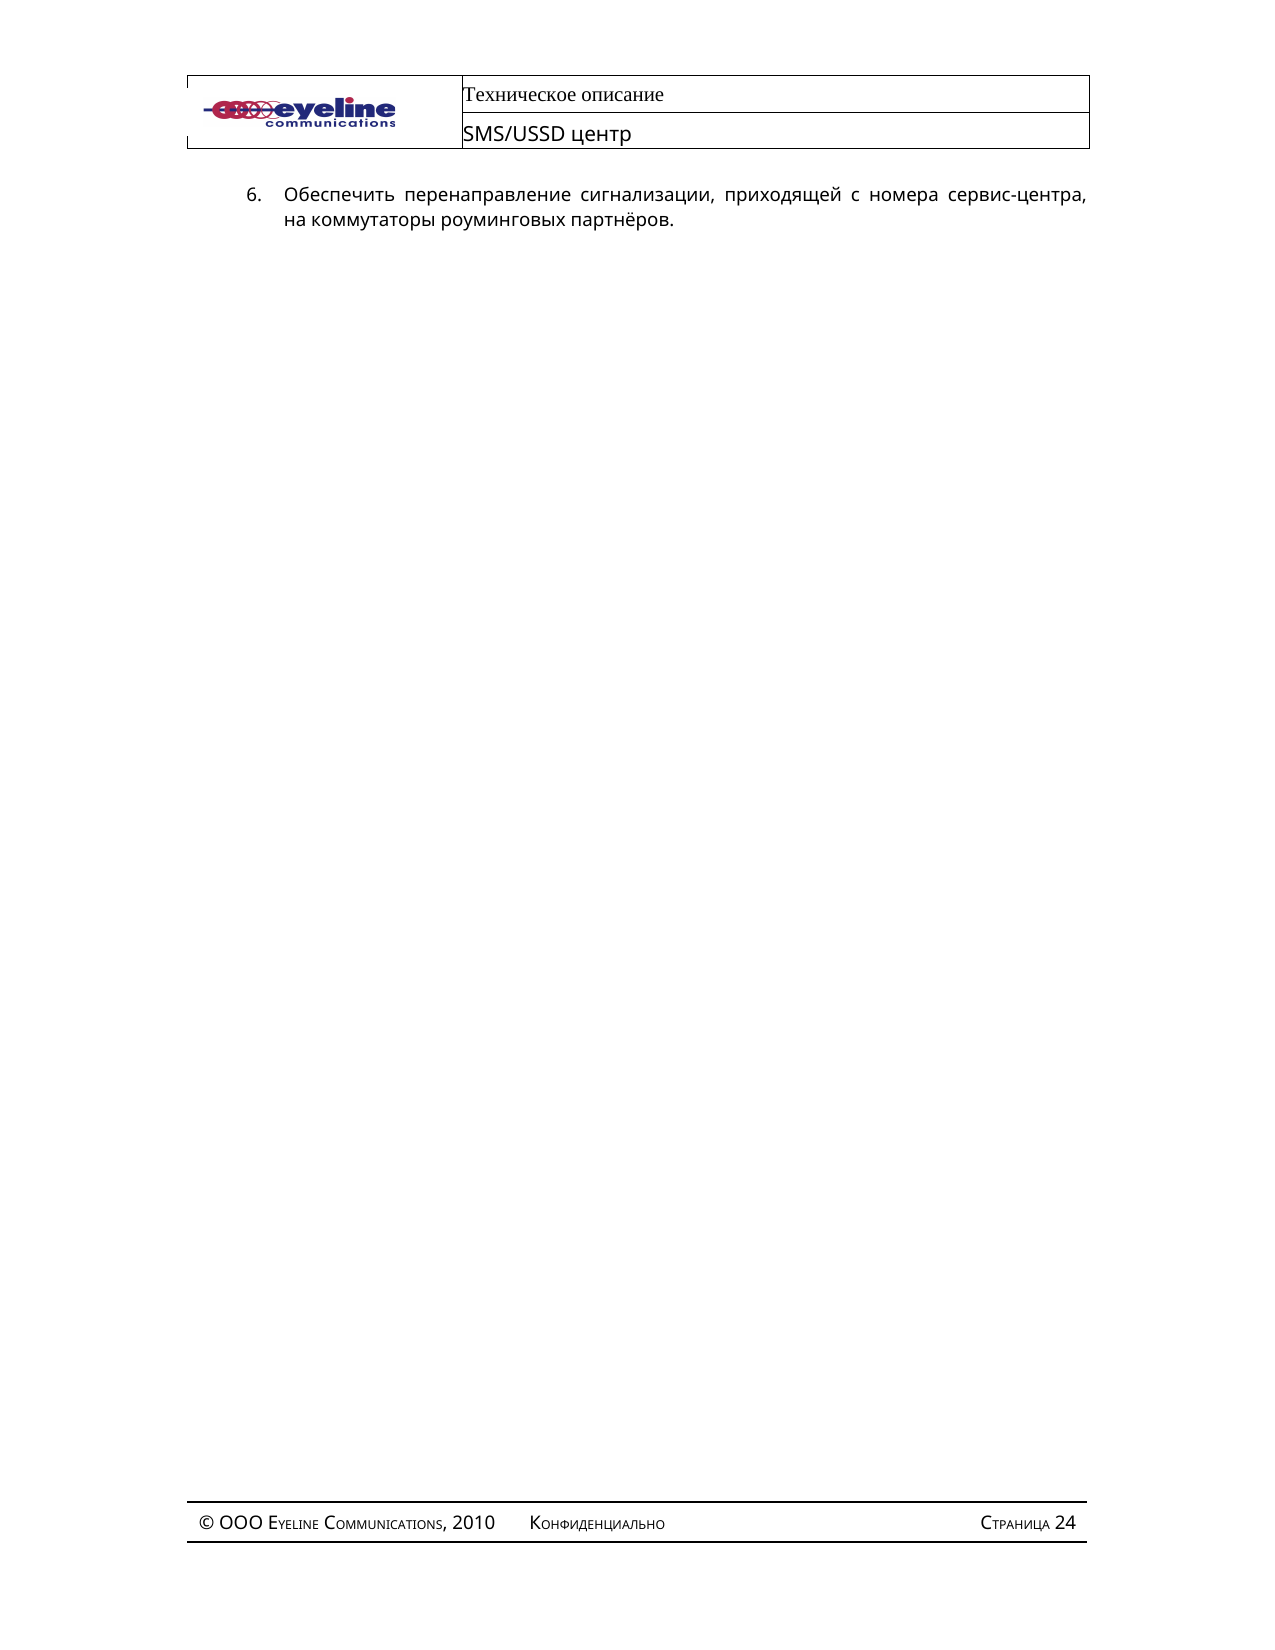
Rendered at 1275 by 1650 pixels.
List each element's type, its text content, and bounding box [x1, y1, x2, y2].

list Обеспечить перенаправление сигнализации, приходящей с номера сервис-центра, на коммутаторы роуминговых партнёров. [246, 181, 1088, 232]
picture [203, 97, 396, 127]
